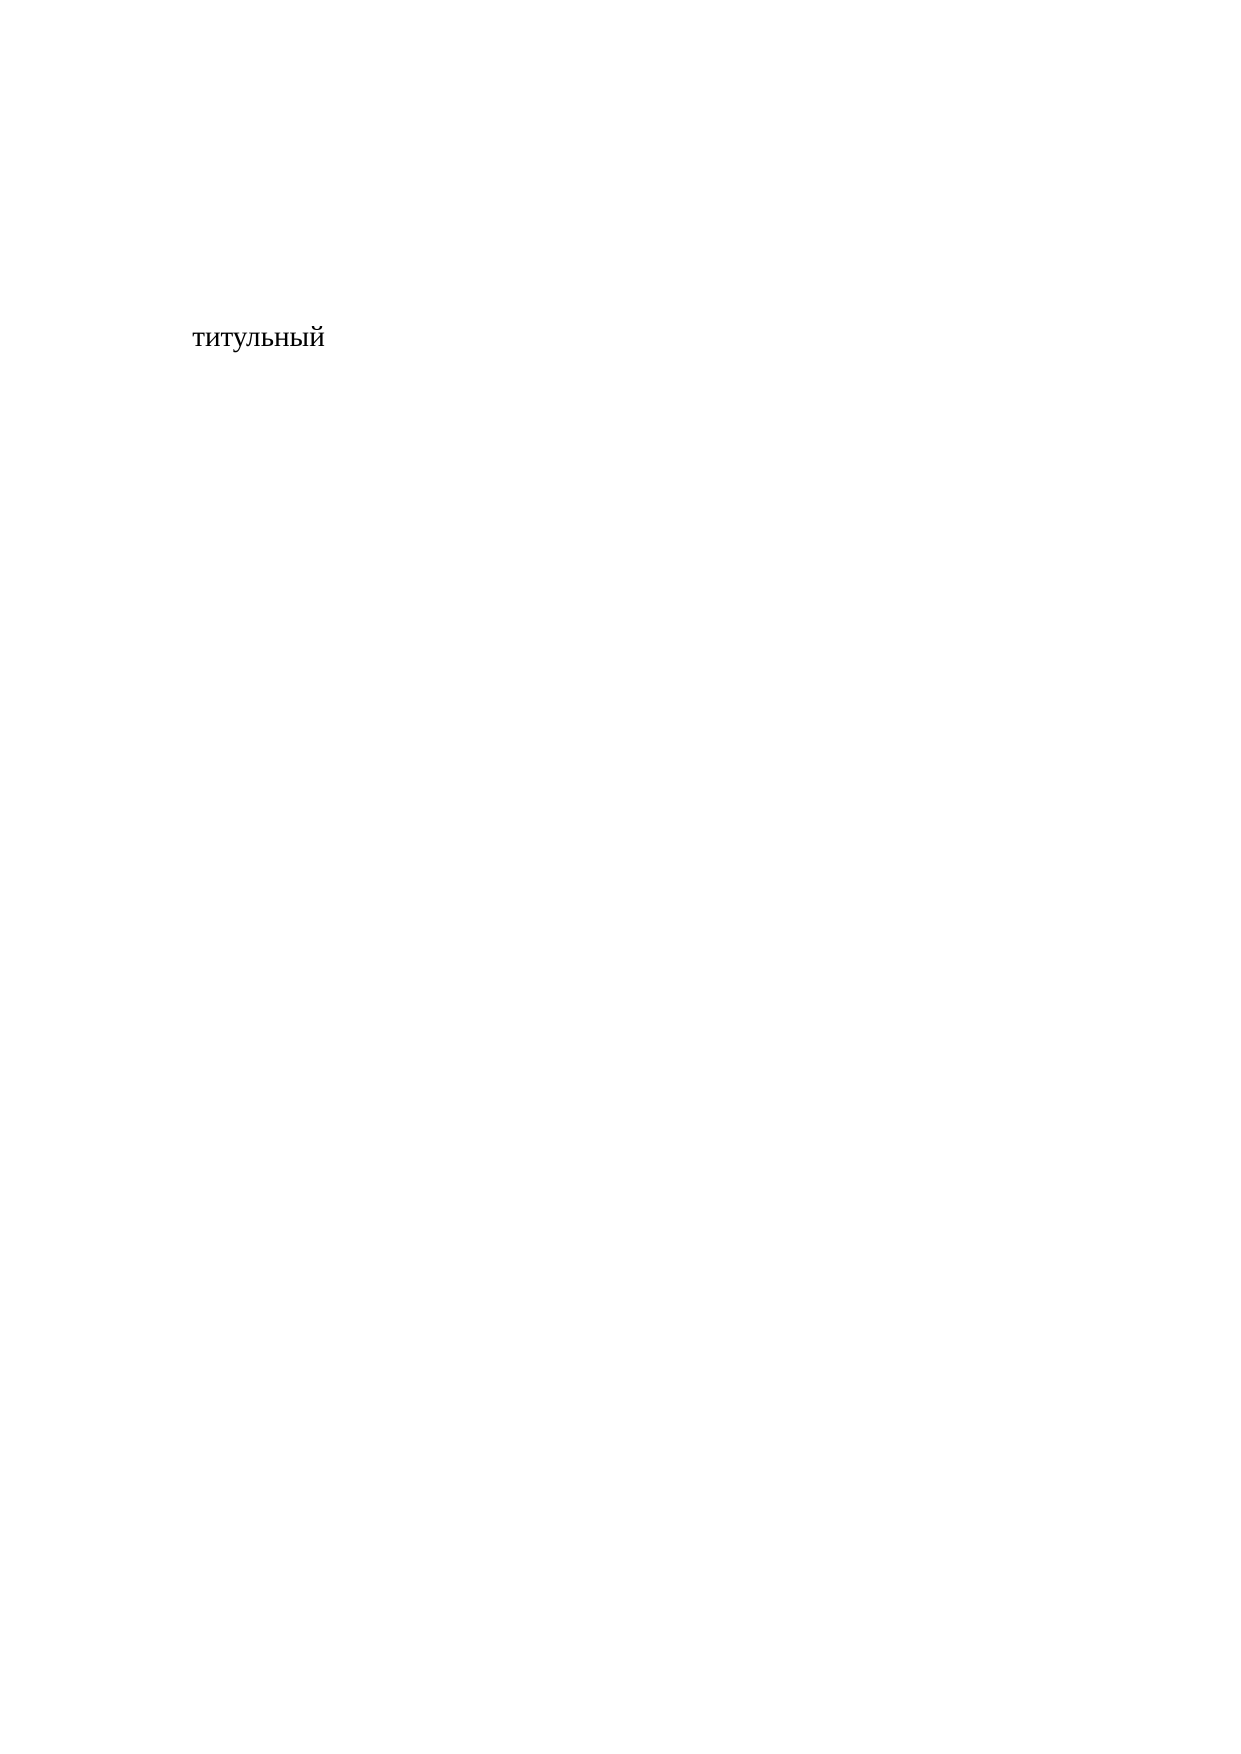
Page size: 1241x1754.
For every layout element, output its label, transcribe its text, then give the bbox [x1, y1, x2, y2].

text титульный [118, 319, 1122, 353]
